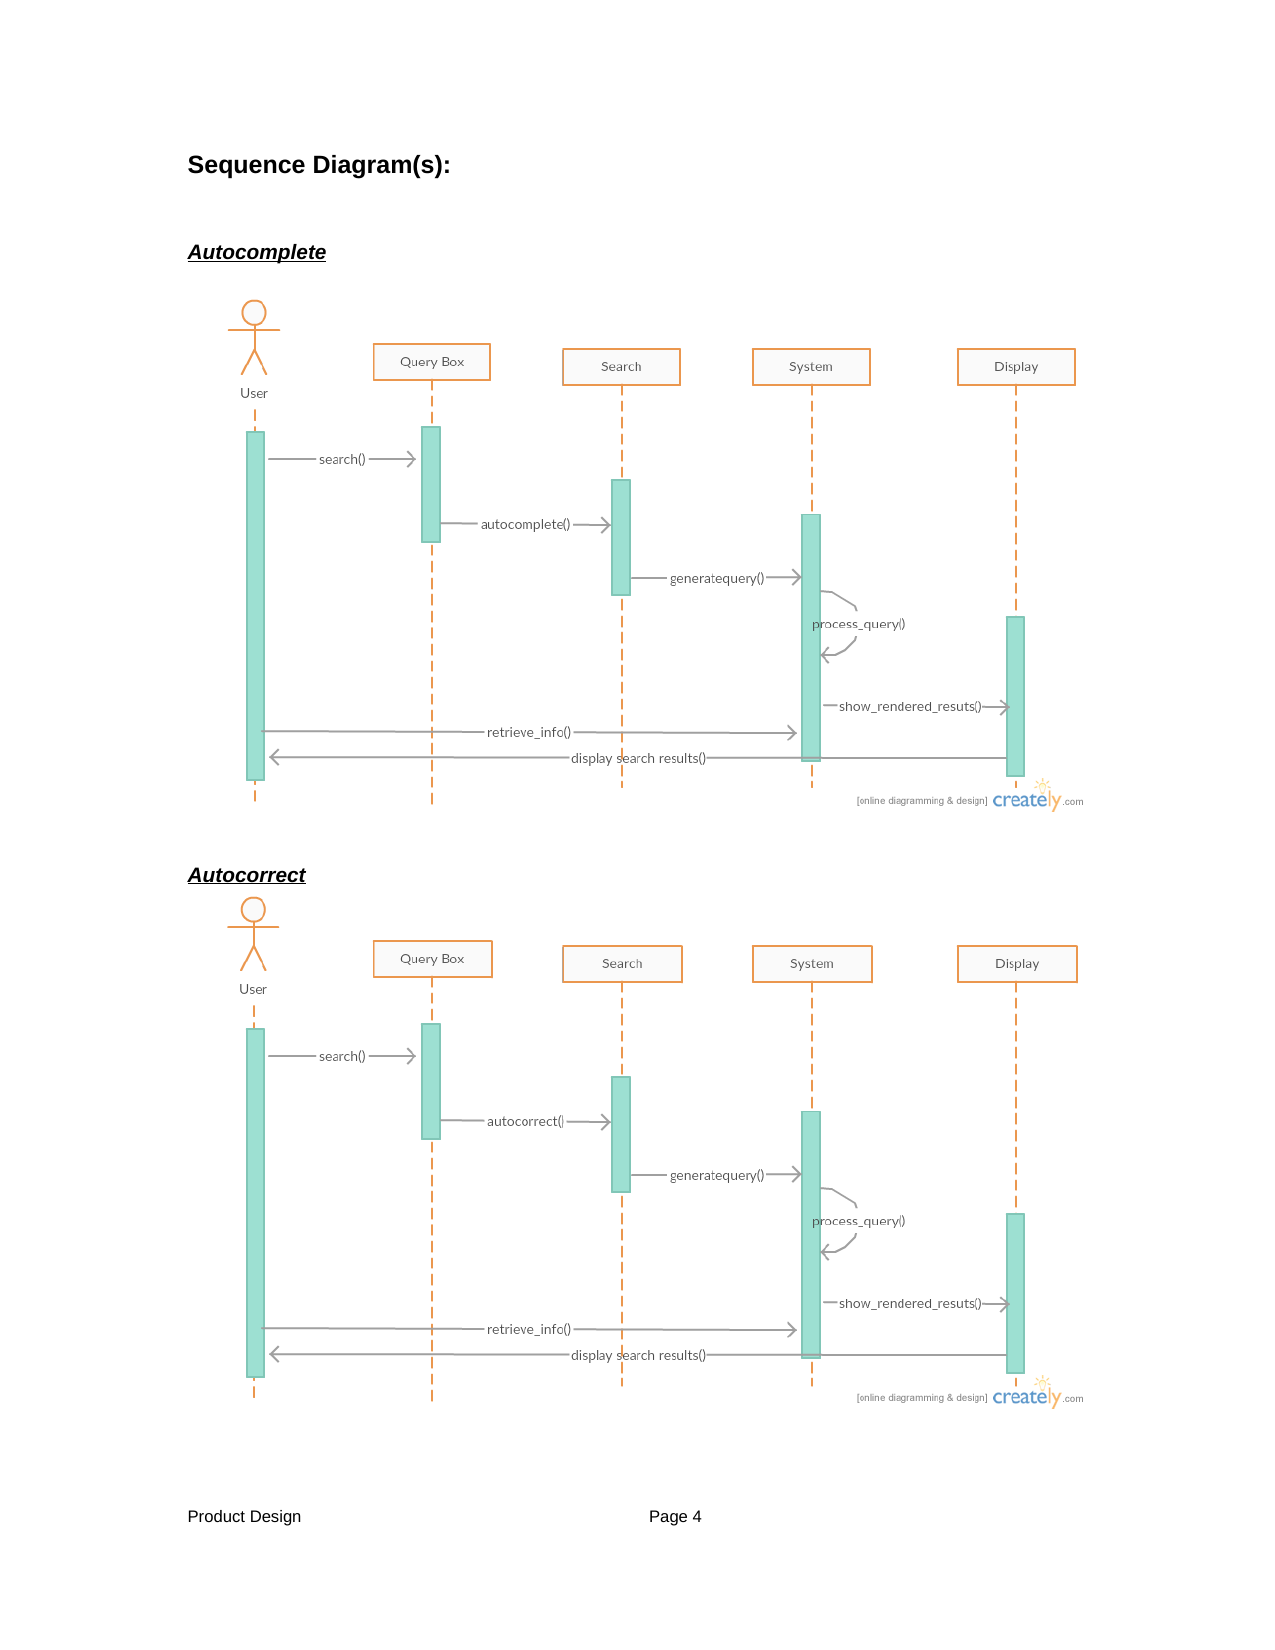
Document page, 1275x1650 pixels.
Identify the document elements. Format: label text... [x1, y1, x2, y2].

picture [187, 289, 1088, 815]
picture [187, 886, 1088, 1412]
subtitle Sequence Diagram(s): [187, 150, 1087, 179]
text Autocorrect [187, 862, 1087, 886]
text Autocomplete [187, 240, 1087, 264]
